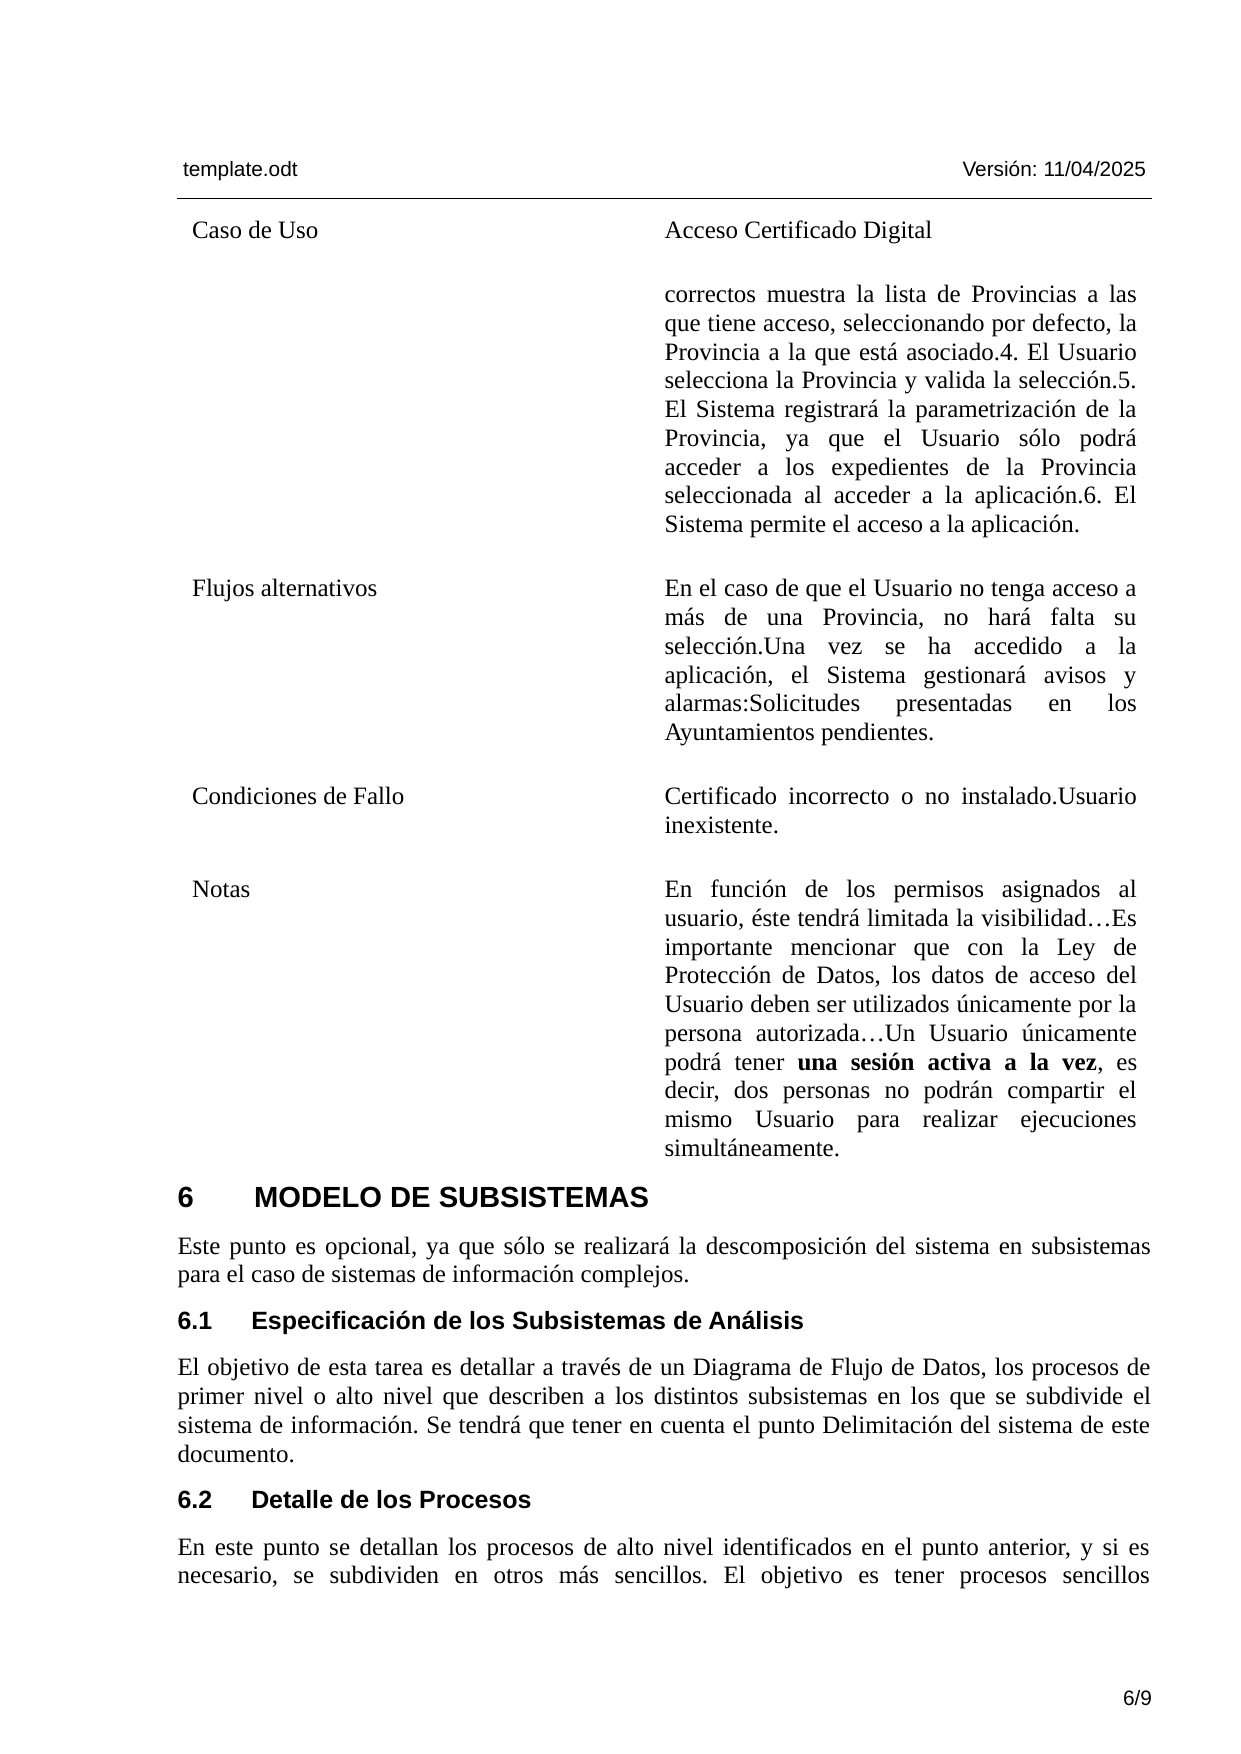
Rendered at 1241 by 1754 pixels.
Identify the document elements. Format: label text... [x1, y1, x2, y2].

table_cell En función de los permisos asignados al usuario, éste tendrá limitada la visibilidad…Es importante mencionar que con la Ley de Protección de Datos, los datos de acceso del Usuario deben ser utilizados únicamente por la persona autorizada…Un Usuario únicamente podrá tener una sesión activa a la vez, es decir, dos personas no podrán compartir el mismo Usuario para realizar ejecuciones simultáneamente. [664, 857, 1137, 1179]
subtitle MODELO DE SUBSISTEMAS [177, 1179, 1152, 1213]
subtitle Detalle de los Procesos [177, 1485, 1152, 1514]
table_header Acceso Certificado Digital [664, 199, 1137, 262]
table_cell Notas [192, 857, 664, 1179]
table_cell Flujos alternativos [192, 556, 664, 764]
table_cell correctos muestra la lista de Provincias a las que tiene acceso, seleccionando por defecto, la Provincia a la que está asociado.4. El Usuario selecciona la Provincia y valida la selección.5. El Sistema registrará la parametrización de la Provincia, ya que el Usuario sólo podrá acceder a los expedientes de la Provincia seleccionada al acceder a la aplicación.6. El Sistema permite el acceso a la aplicación. [664, 262, 1137, 556]
text En este punto se detallan los procesos de alto nivel identificados en el punto anterior, y si es necesario, se subdividen en otros más sencillos. El objetivo es tener procesos sencillos [177, 1532, 1152, 1589]
text El objetivo de esta tarea es detallar a través de un Diagrama de Flujo de Datos, los procesos de primer nivel o alto nivel que describen a los distintos subsistemas en los que se subdivide el sistema de información. Se tendrá que tener en cuenta el punto Delimitación del sistema de este documento. [177, 1352, 1152, 1467]
subtitle Especificación de los Subsistemas de Análisis [177, 1306, 1152, 1335]
table_cell Certificado incorrecto o no instalado.Usuario inexistente. [664, 764, 1137, 857]
table_cell En el caso de que el Usuario no tenga acceso a más de una Provincia, no hará falta su selección.Una vez se ha accedido a la aplicación, el Sistema gestionará avisos y alarmas:Solicitudes presentadas en los Ayuntamientos pendientes. [664, 556, 1137, 764]
table_header Caso de Uso [192, 199, 664, 262]
table_cell [192, 262, 664, 556]
text Este punto es opcional, ya que sólo se realizará la descomposición del sistema en subsistemas para el caso de sistemas de información complejos. [177, 1231, 1152, 1288]
table_cell Condiciones de Fallo [192, 764, 664, 857]
